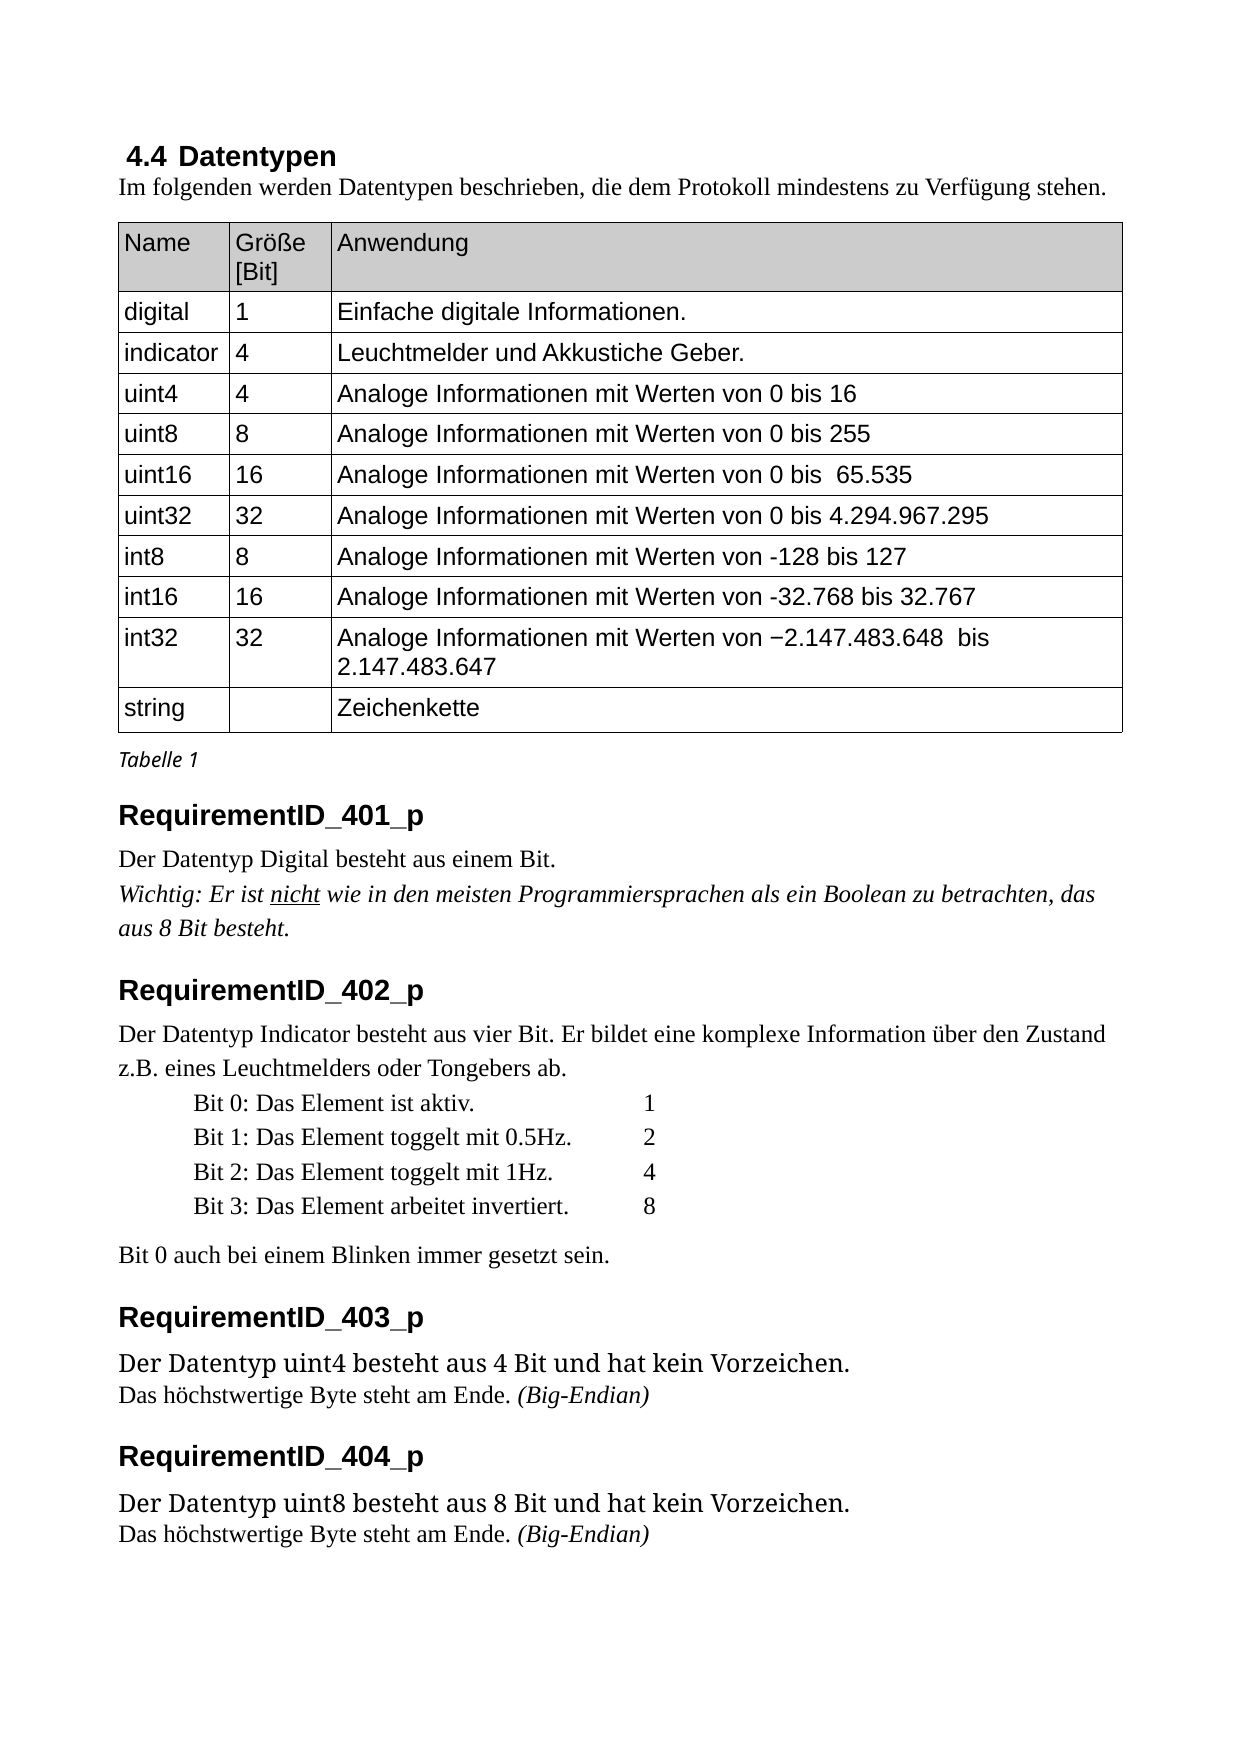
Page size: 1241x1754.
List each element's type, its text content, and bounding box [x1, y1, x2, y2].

table_cell string [119, 688, 229, 732]
table_cell 4 [230, 333, 331, 372]
table_cell Zeichenkette [332, 688, 1122, 732]
table_cell uint4 [119, 374, 229, 413]
table_cell Einfache digitale Informationen. [332, 292, 1122, 332]
table_cell uint32 [119, 496, 229, 535]
text Das höchstwertige Byte steht am Ende. (Big-Endian) [118, 1380, 1122, 1408]
table_cell Analoge Informationen mit Werten von 0 bis 65.535 [332, 455, 1122, 495]
table_cell int16 [119, 577, 229, 617]
table_cell 16 [230, 455, 331, 495]
table_header Name [119, 223, 229, 291]
table_cell indicator [119, 333, 229, 372]
text Tabelle 1 [118, 745, 1122, 773]
table_cell 32 [230, 496, 331, 535]
text Das höchstwertige Byte steht am Ende. (Big-Endian) [118, 1519, 1122, 1548]
subtitle RequirementID_404_p [118, 1439, 1122, 1473]
table_cell [230, 688, 331, 732]
table_cell 1 [230, 292, 331, 332]
subtitle RequirementID_401_p [118, 798, 1122, 832]
table_cell uint16 [119, 455, 229, 495]
text Im folgenden werden Datentypen beschrieben, die dem Protokoll mindestens zu Verfügung stehen. [118, 172, 1122, 201]
table_cell Leuchtmelder und Akkustiche Geber. [332, 333, 1122, 372]
table_cell 16 [230, 577, 331, 617]
text Der Datentyp uint4 besteht aus 4 Bit und hat kein Vorzeichen. [118, 1346, 1122, 1380]
text Der Datentyp Digital besteht aus einem Bit. Wichtig: Er ist nicht wie in den meisten Programmiersprachen als ein Boolean zu betrachten, das aus 8 Bit besteht. [118, 844, 1122, 942]
text Der Datentyp uint8 besteht aus 8 Bit und hat kein Vorzeichen. [118, 1485, 1122, 1519]
subtitle RequirementID_402_p [118, 973, 1122, 1006]
table_cell 32 [230, 618, 331, 686]
table_header Anwendung [332, 223, 1122, 291]
table_cell 8 [230, 536, 331, 576]
text Bit 0 auch bei einem Blinken immer gesetzt sein. [118, 1240, 1122, 1269]
table_cell Analoge Informationen mit Werten von 0 bis 255 [332, 414, 1122, 454]
subtitle Datentypen [118, 139, 1122, 172]
table_cell digital [119, 292, 229, 332]
table_cell Analoge Informationen mit Werten von 0 bis 16 [332, 374, 1122, 413]
table_cell Analoge Informationen mit Werten von 0 bis 4.294.967.295 [332, 496, 1122, 535]
text Der Datentyp Indicator besteht aus vier Bit. Er bildet eine komplexe Information über den Zustand z.B. eines Leuchtmelders oder Tongebers ab. Bit 0: Das Element ist aktiv. 1 Bit 1: Das Element toggelt mit 0.5Hz. 2 Bit 2: Das Element toggelt mit 1Hz. 4 Bit 3: Das Element arbeitet invertiert. 8 [118, 1019, 1122, 1220]
table_cell Analoge Informationen mit Werten von -128 bis 127 [332, 536, 1122, 576]
table_cell int32 [119, 618, 229, 686]
subtitle RequirementID_403_p [118, 1299, 1122, 1333]
table_cell Analoge Informationen mit Werten von -32.768 bis 32.767 [332, 577, 1122, 617]
table_cell 4 [230, 374, 331, 413]
table_cell uint8 [119, 414, 229, 454]
table_cell Analoge Informationen mit Werten von −2.147.483.648 bis 2.147.483.647 [332, 618, 1122, 686]
table_header Größe [Bit] [230, 223, 331, 291]
table_cell 8 [230, 414, 331, 454]
table_cell int8 [119, 536, 229, 576]
